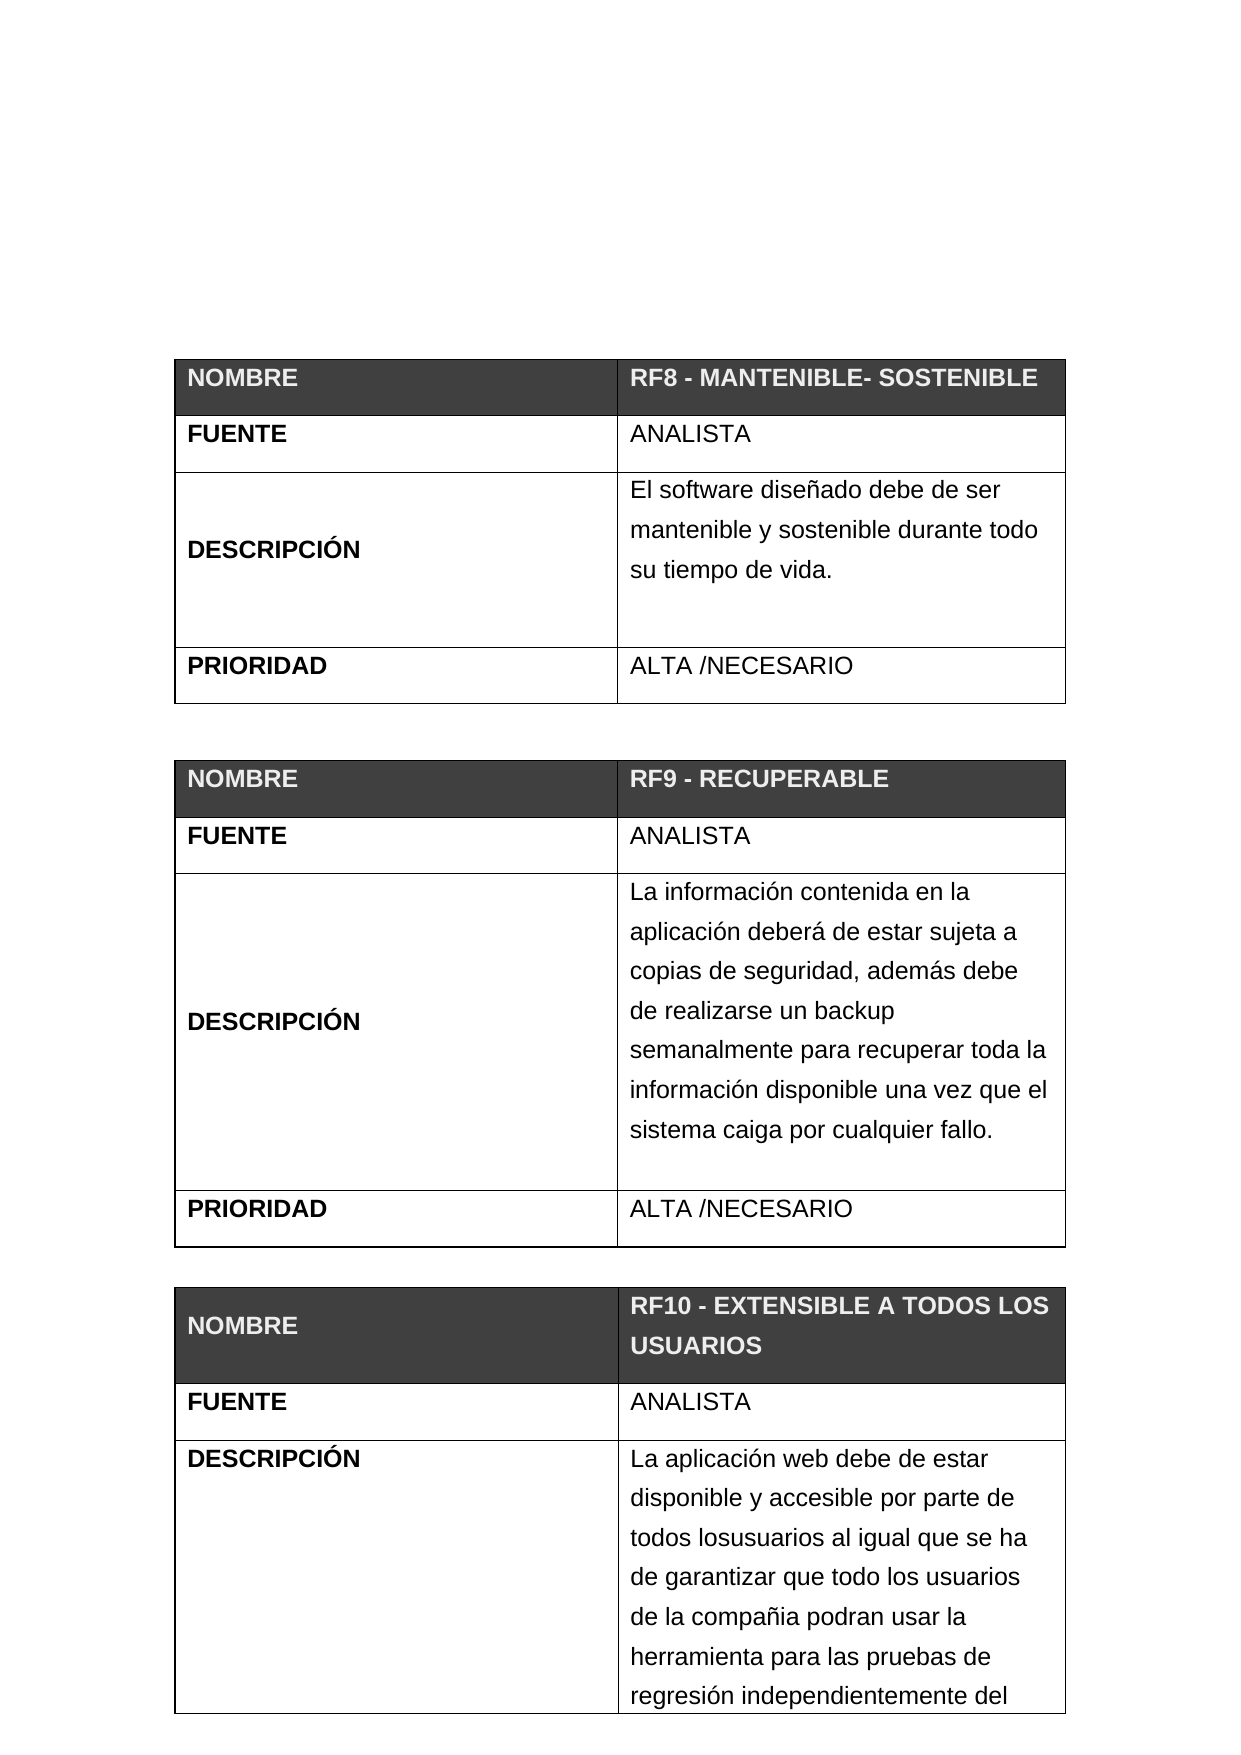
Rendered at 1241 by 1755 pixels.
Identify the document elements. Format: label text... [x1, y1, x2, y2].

table_cell ANALISTA [618, 818, 1065, 873]
table_cell FUENTE [176, 416, 617, 472]
table_cell PRIORIDAD [176, 648, 617, 703]
table_cell La aplicación web debe de estar disponible y accesible por parte de todos losusuarios al igual que se ha de garantizar que todo los usuarios de la compañia podran usar la herramienta para las pruebas de regresión independientemente del [619, 1441, 1065, 1713]
table_cell PRIORIDAD [176, 1191, 617, 1246]
table_cell El software diseñado debe de ser mantenible y sostenible durante todo su tiempo de vida. [618, 473, 1065, 647]
table_cell DESCRIPCIÓN [176, 1441, 618, 1713]
table_cell ALTA /NECESARIO [618, 1191, 1065, 1246]
table_cell ALTA /NECESARIO [618, 648, 1065, 703]
table_header NOMBRE [176, 1288, 618, 1383]
table_header RF10 - EXTENSIBLE A TODOS LOS USUARIOS [619, 1288, 1065, 1383]
table_cell ANALISTA [619, 1384, 1065, 1439]
table_header NOMBRE [176, 761, 617, 817]
table_cell FUENTE [176, 1384, 618, 1439]
table_cell FUENTE [176, 818, 617, 873]
table_cell DESCRIPCIÓN [176, 473, 617, 647]
table_header RF9 - RECUPERABLE [618, 761, 1065, 817]
table_cell La información contenida en la aplicación deberá de estar sujeta a copias de seguridad, además debe de realizarse un backup semanalmente para recuperar toda la información disponible una vez que el sistema caiga por cualquier fallo. [618, 874, 1065, 1190]
table_header RF8 - MANTENIBLE- SOSTENIBLE [618, 360, 1065, 415]
table_cell ANALISTA [618, 416, 1065, 472]
table_cell DESCRIPCIÓN [176, 874, 617, 1190]
table_header NOMBRE [176, 360, 617, 415]
